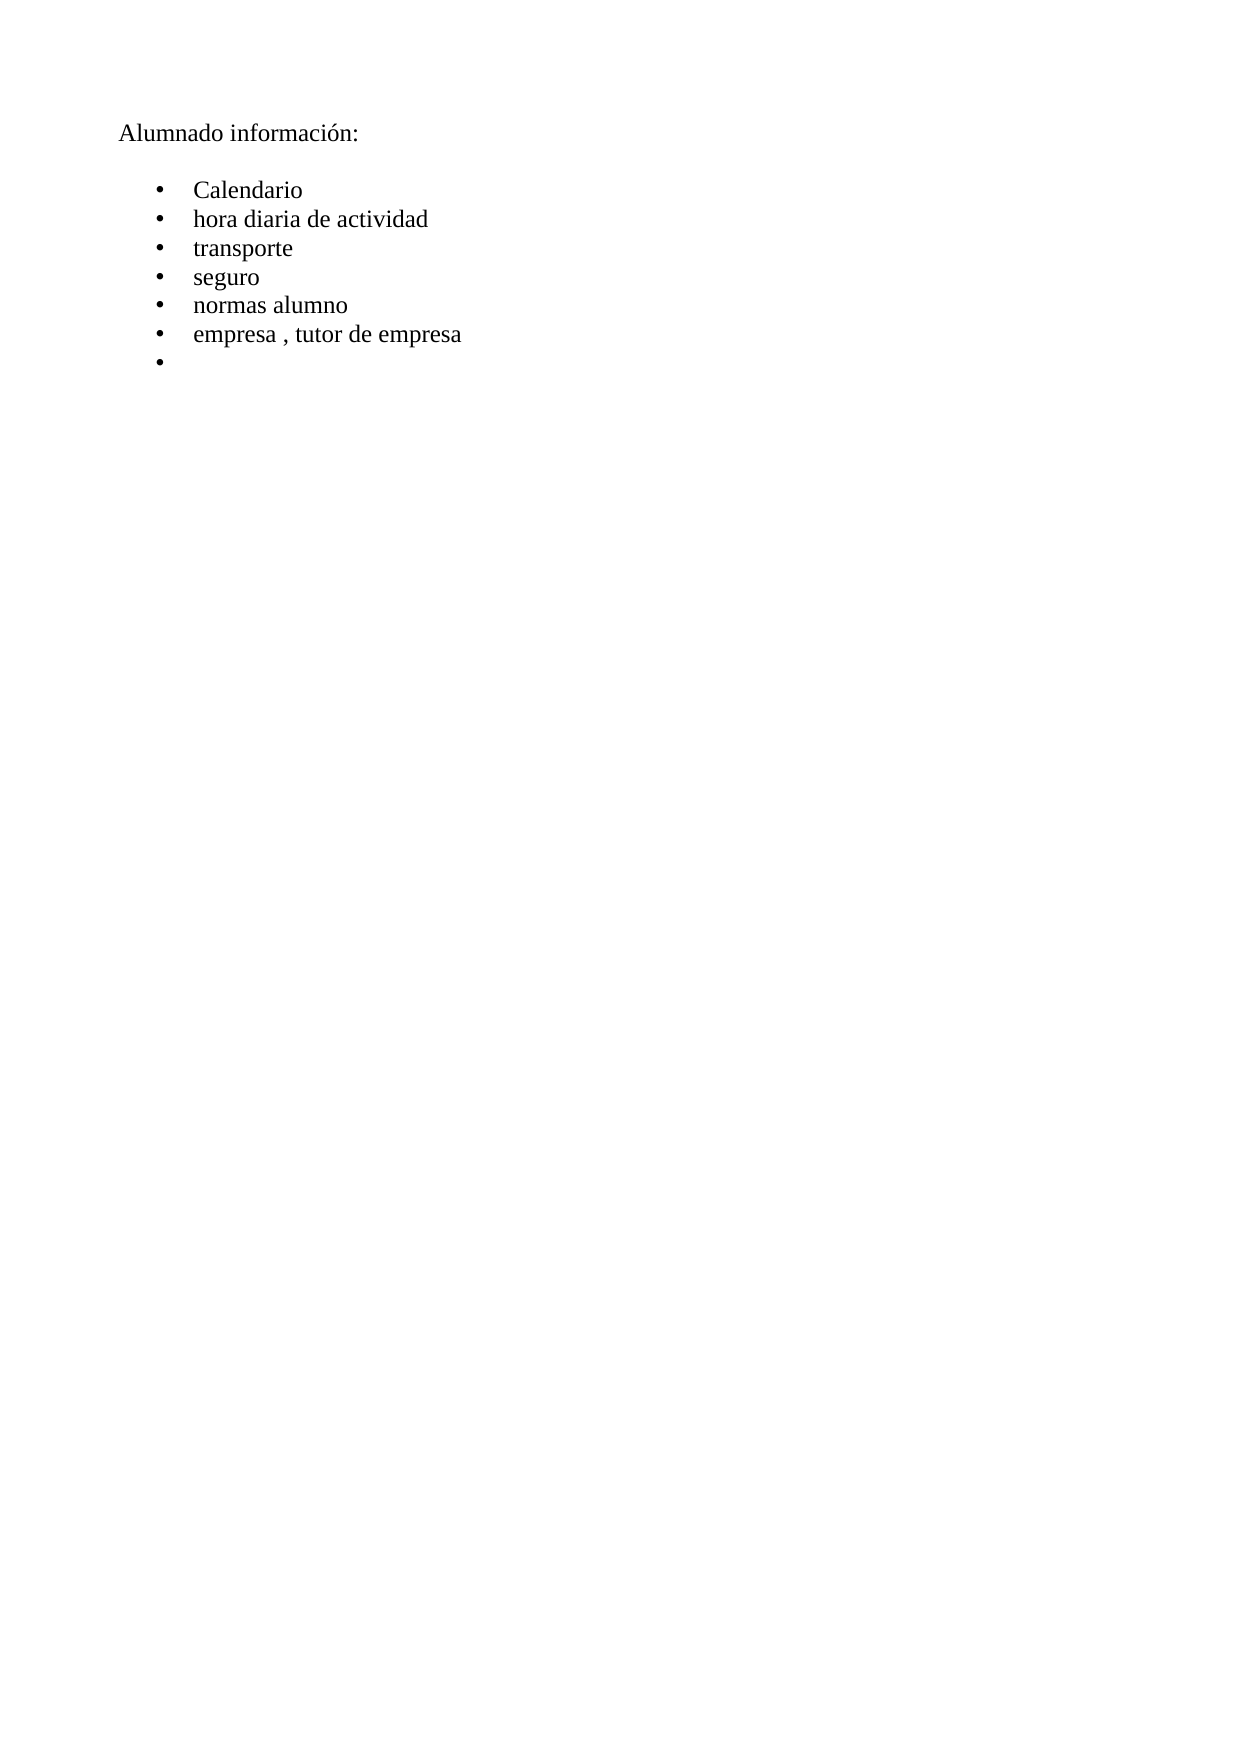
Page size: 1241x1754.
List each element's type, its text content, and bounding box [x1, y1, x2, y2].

list seguro [156, 262, 1122, 291]
list empresa , tutor de empresa [156, 319, 1122, 348]
list Calendario [156, 176, 1122, 204]
list hora diaria de actividad [156, 204, 1122, 233]
list transporte [156, 233, 1122, 262]
text Alumnado información: [118, 118, 1122, 147]
list normas alumno [156, 291, 1122, 319]
